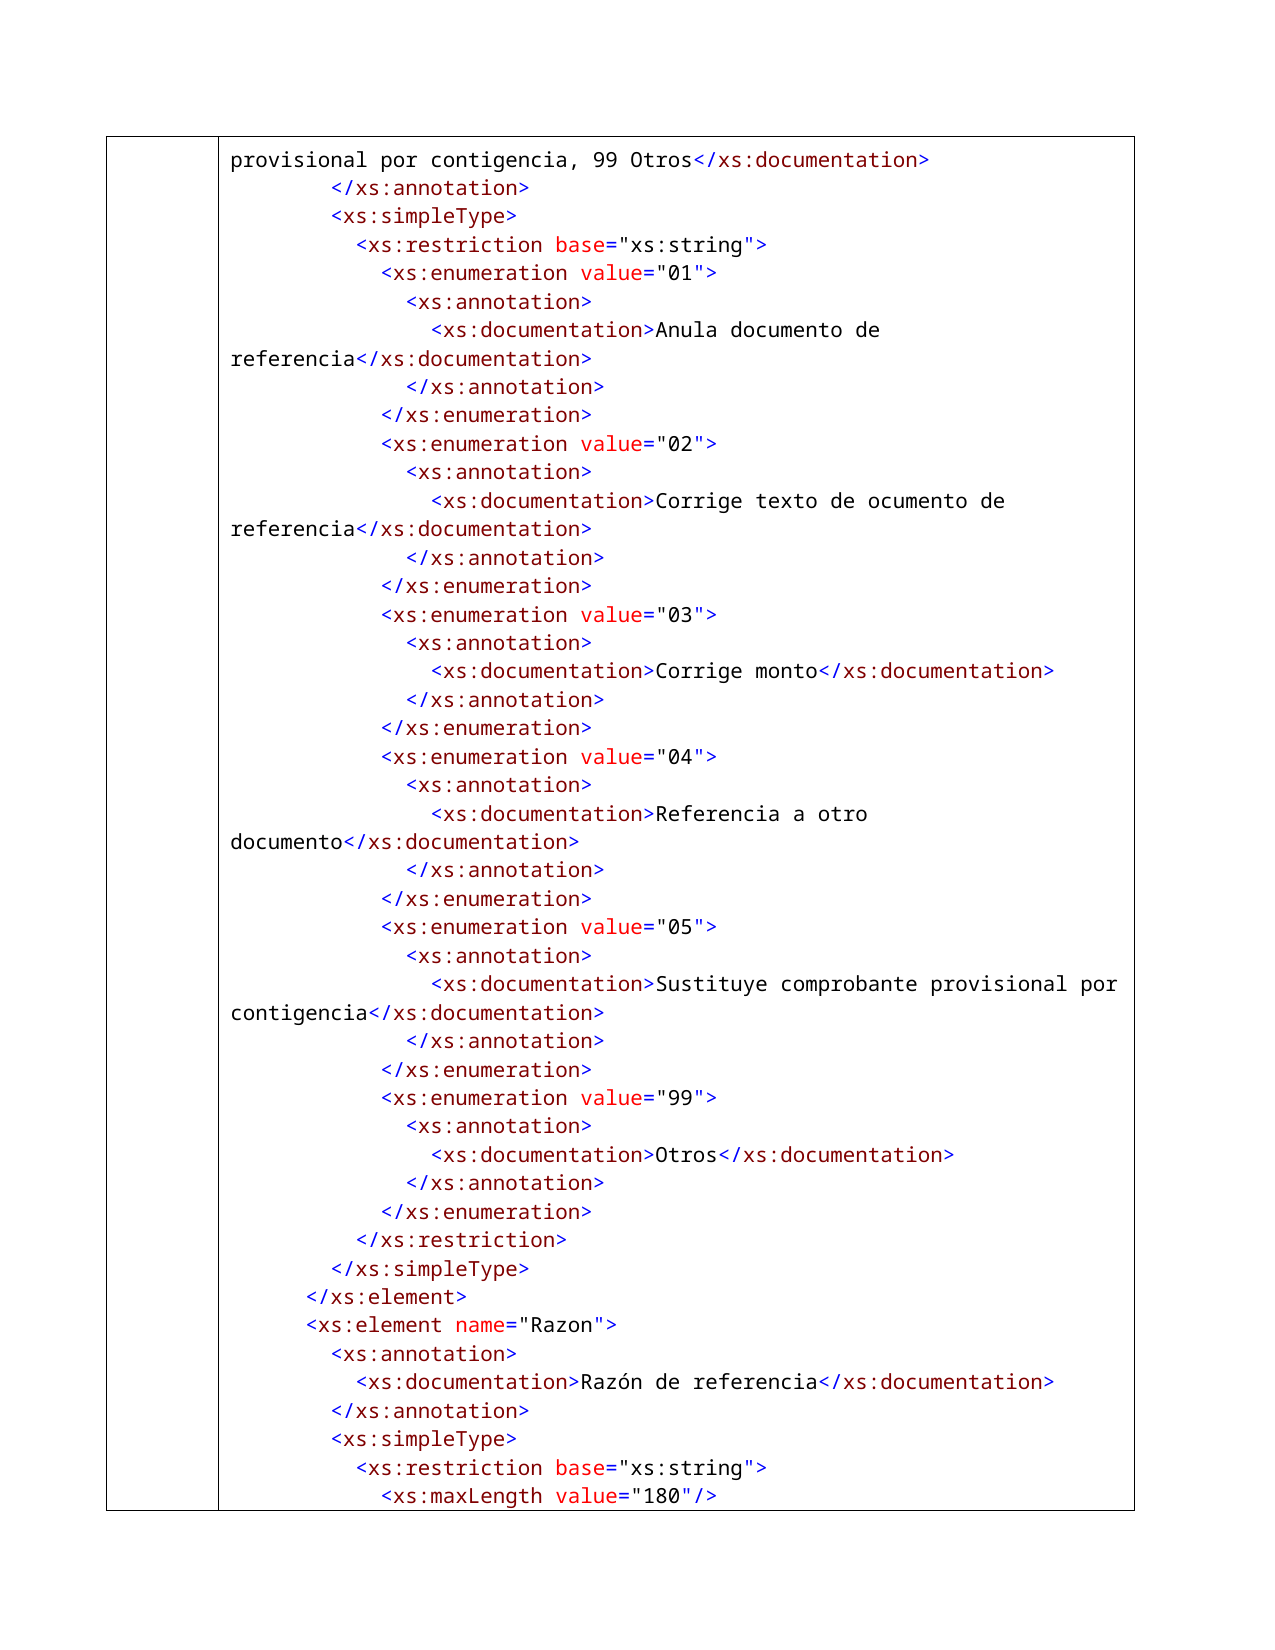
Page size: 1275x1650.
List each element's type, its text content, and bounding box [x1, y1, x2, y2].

table_cell provisional por contigencia, 99 Otros</xs:documentation> </xs:annotation> <xs:simpleType> <xs:restriction base="xs:string"> <xs:enumeration value="01"> <xs:annotation> <xs:documentation>Anula documento de referencia</xs:documentation> </xs:annotation> </xs:enumeration> <xs:enumeration value="02"> <xs:annotation> <xs:documentation>Corrige texto de ocumento de referencia</xs:documentation> </xs:annotation> </xs:enumeration> <xs:enumeration value="03"> <xs:annotation> <xs:documentation>Corrige monto</xs:documentation> </xs:annotation> </xs:enumeration> <xs:enumeration value="04"> <xs:annotation> <xs:documentation>Referencia a otro documento</xs:documentation> </xs:annotation> </xs:enumeration> <xs:enumeration value="05"> <xs:annotation> <xs:documentation>Sustituye comprobante provisional por contigencia</xs:documentation> </xs:annotation> </xs:enumeration> <xs:enumeration value="99"> <xs:annotation> <xs:documentation>Otros</xs:documentation> </xs:annotation> </xs:enumeration> </xs:restriction> </xs:simpleType> </xs:element> <xs:element name="Razon"> <xs:annotation> <xs:documentation>Razón de referencia</xs:documentation> </xs:annotation> <xs:simpleType> <xs:restriction base="xs:string"> <xs:maxLength value="180"/> [219, 137, 1134, 1510]
table_cell [107, 137, 218, 1510]
